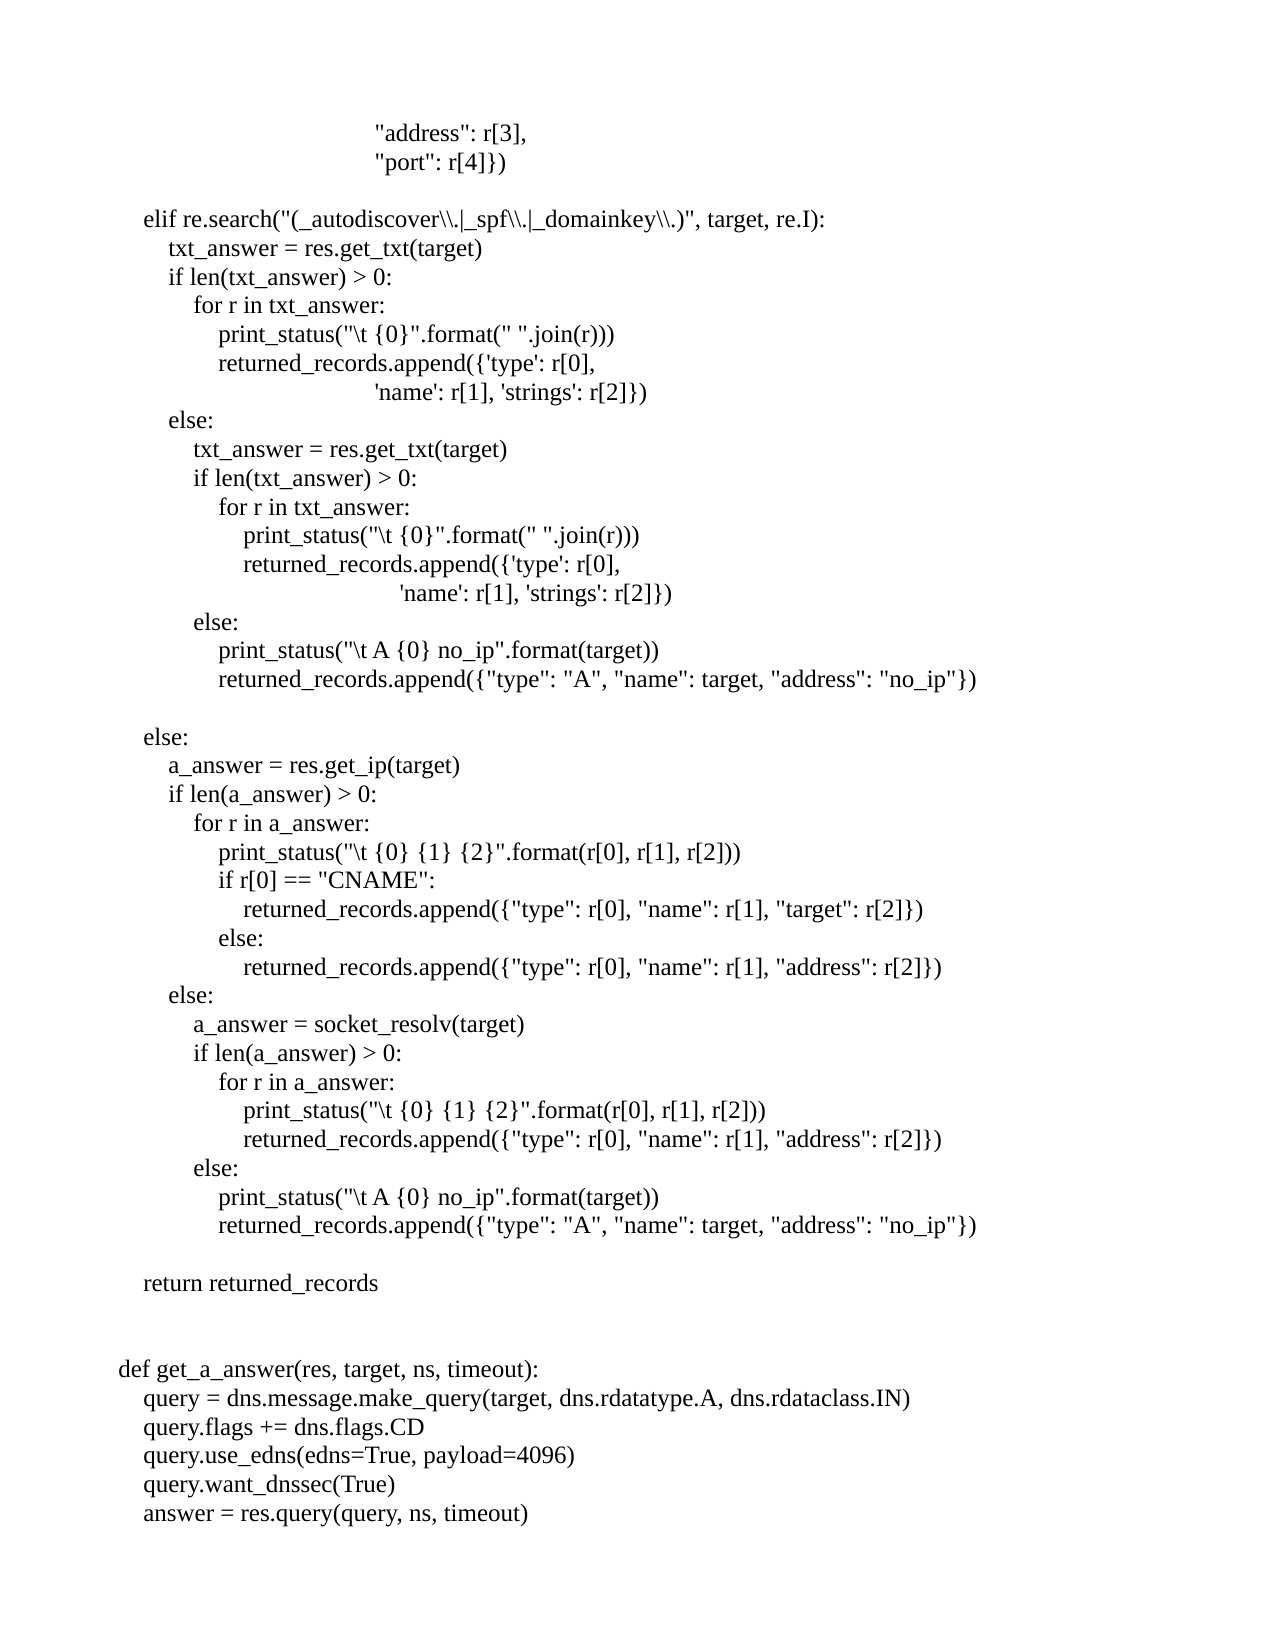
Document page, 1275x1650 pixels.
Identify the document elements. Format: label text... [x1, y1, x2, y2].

text if len(a_answer) > 0: [118, 779, 1157, 808]
text query.flags += dns.flags.CD [118, 1412, 1157, 1441]
text for r in txt_answer: [118, 291, 1157, 319]
text print_status("\t A {0} no_ip".format(target)) [118, 636, 1157, 664]
text else: [118, 607, 1157, 636]
text elif re.search("(_autodiscover\\.|_spf\\.|_domainkey\\.)", target, re.I): [118, 204, 1157, 233]
text answer = res.query(query, ns, timeout) [118, 1498, 1157, 1527]
text print_status("\t A {0} no_ip".format(target)) [118, 1182, 1157, 1211]
text else: [118, 923, 1157, 952]
text else: [118, 981, 1157, 1009]
text return returned_records [118, 1268, 1157, 1297]
text a_answer = res.get_ip(target) [118, 751, 1157, 779]
text returned_records.append({'type': r[0], [118, 348, 1157, 377]
text returned_records.append({"type": r[0], "name": r[1], "target": r[2]}) [118, 894, 1157, 923]
text print_status("\t {0}".format(" ".join(r))) [118, 521, 1157, 549]
text else: [118, 1153, 1157, 1182]
text for r in txt_answer: [118, 492, 1157, 521]
text print_status("\t {0}".format(" ".join(r))) [118, 319, 1157, 348]
text a_answer = socket_resolv(target) [118, 1009, 1157, 1038]
text query.want_dnssec(True) [118, 1469, 1157, 1498]
text for r in a_answer: [118, 808, 1157, 837]
text returned_records.append({"type": "A", "name": target, "address": "no_ip"}) [118, 1211, 1157, 1239]
text 'name': r[1], 'strings': r[2]}) [118, 578, 1157, 607]
text returned_records.append({'type': r[0], [118, 549, 1157, 578]
text query = dns.message.make_query(target, dns.rdatatype.A, dns.rdataclass.IN) [118, 1383, 1157, 1412]
text if r[0] == "CNAME": [118, 866, 1157, 894]
text returned_records.append({"type": r[0], "name": r[1], "address": r[2]}) [118, 952, 1157, 981]
text "address": r[3], [118, 118, 1157, 147]
text else: [118, 722, 1157, 751]
text query.use_edns(edns=True, payload=4096) [118, 1441, 1157, 1469]
text txt_answer = res.get_txt(target) [118, 233, 1157, 262]
text if len(txt_answer) > 0: [118, 463, 1157, 492]
text returned_records.append({"type": "A", "name": target, "address": "no_ip"}) [118, 664, 1157, 693]
text print_status("\t {0} {1} {2}".format(r[0], r[1], r[2])) [118, 837, 1157, 866]
text 'name': r[1], 'strings': r[2]}) [118, 377, 1157, 406]
text def get_a_answer(res, target, ns, timeout): [118, 1354, 1157, 1383]
text for r in a_answer: [118, 1067, 1157, 1096]
text else: [118, 406, 1157, 434]
text if len(txt_answer) > 0: [118, 262, 1157, 291]
text "port": r[4]}) [118, 147, 1157, 176]
text print_status("\t {0} {1} {2}".format(r[0], r[1], r[2])) [118, 1096, 1157, 1124]
text returned_records.append({"type": r[0], "name": r[1], "address": r[2]}) [118, 1124, 1157, 1153]
text txt_answer = res.get_txt(target) [118, 434, 1157, 463]
text if len(a_answer) > 0: [118, 1038, 1157, 1067]
